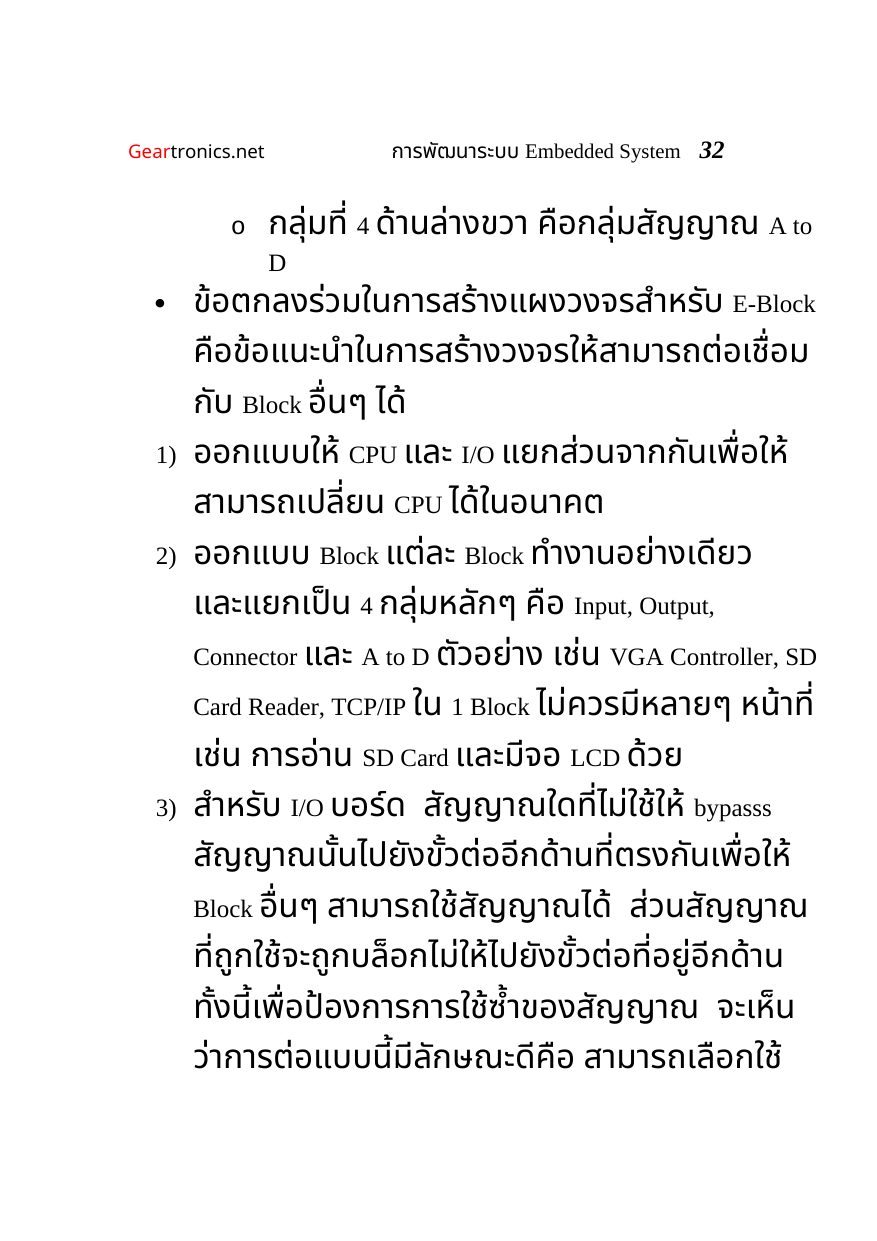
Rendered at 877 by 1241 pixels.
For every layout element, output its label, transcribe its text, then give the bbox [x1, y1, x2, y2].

list ออกแบบให้ CPU และ I/O แยกส่วนจากกันเพื่อให้สามารถเปลี่ยน CPU ได้ในอนาคต [156, 428, 818, 529]
list ข้อตกลงร่วมในการสร้างแผงวงจรสำหรับ E-Block คือข้อแนะนำในการสร้างวงจรให้สามารถต่อเชื่อมกับ Block อื่นๆ ได้ [156, 277, 818, 428]
list สำหรับ I/O บอร์ด สัญญาณใดที่ไม่ใช้ให้ bypasss สัญญาณนั้นไปยังขั้วต่ออีกด้านที่ตรงกันเพื่อให้ Block อื่นๆ สามารถใช้สัญญาณได้ ส่วนสัญญาณที่ถูกใช้จะถูกบล็อกไม่ให้ไปยังขั้วต่อที่อยู่อีกด้าน ทั้งนี้เพื่อป้องการการใช้ซ้ำของสัญญาณ จะเห็นว่าการต่อแบบนี้มีลักษณะดีคือ สามารถเลือกใช้ [156, 781, 818, 1083]
list กลุ่มที่ 4 ด้านล่างขวา คือกลุ่มสัญญาณ A to D [231, 199, 818, 277]
list ออกแบบ Block แต่ละ Block ทำงานอย่างเดียว และแยกเป็น 4 กลุ่มหลักๆ คือ Input, Output, Connector และ A to D ตัวอย่าง เช่น VGA Controller, SD Card Reader, TCP/IP ใน 1 Block ไม่ควรมีหลายๆ หน้าที่ เช่น การอ่าน SD Card และมีจอ LCD ด้วย [156, 529, 818, 781]
